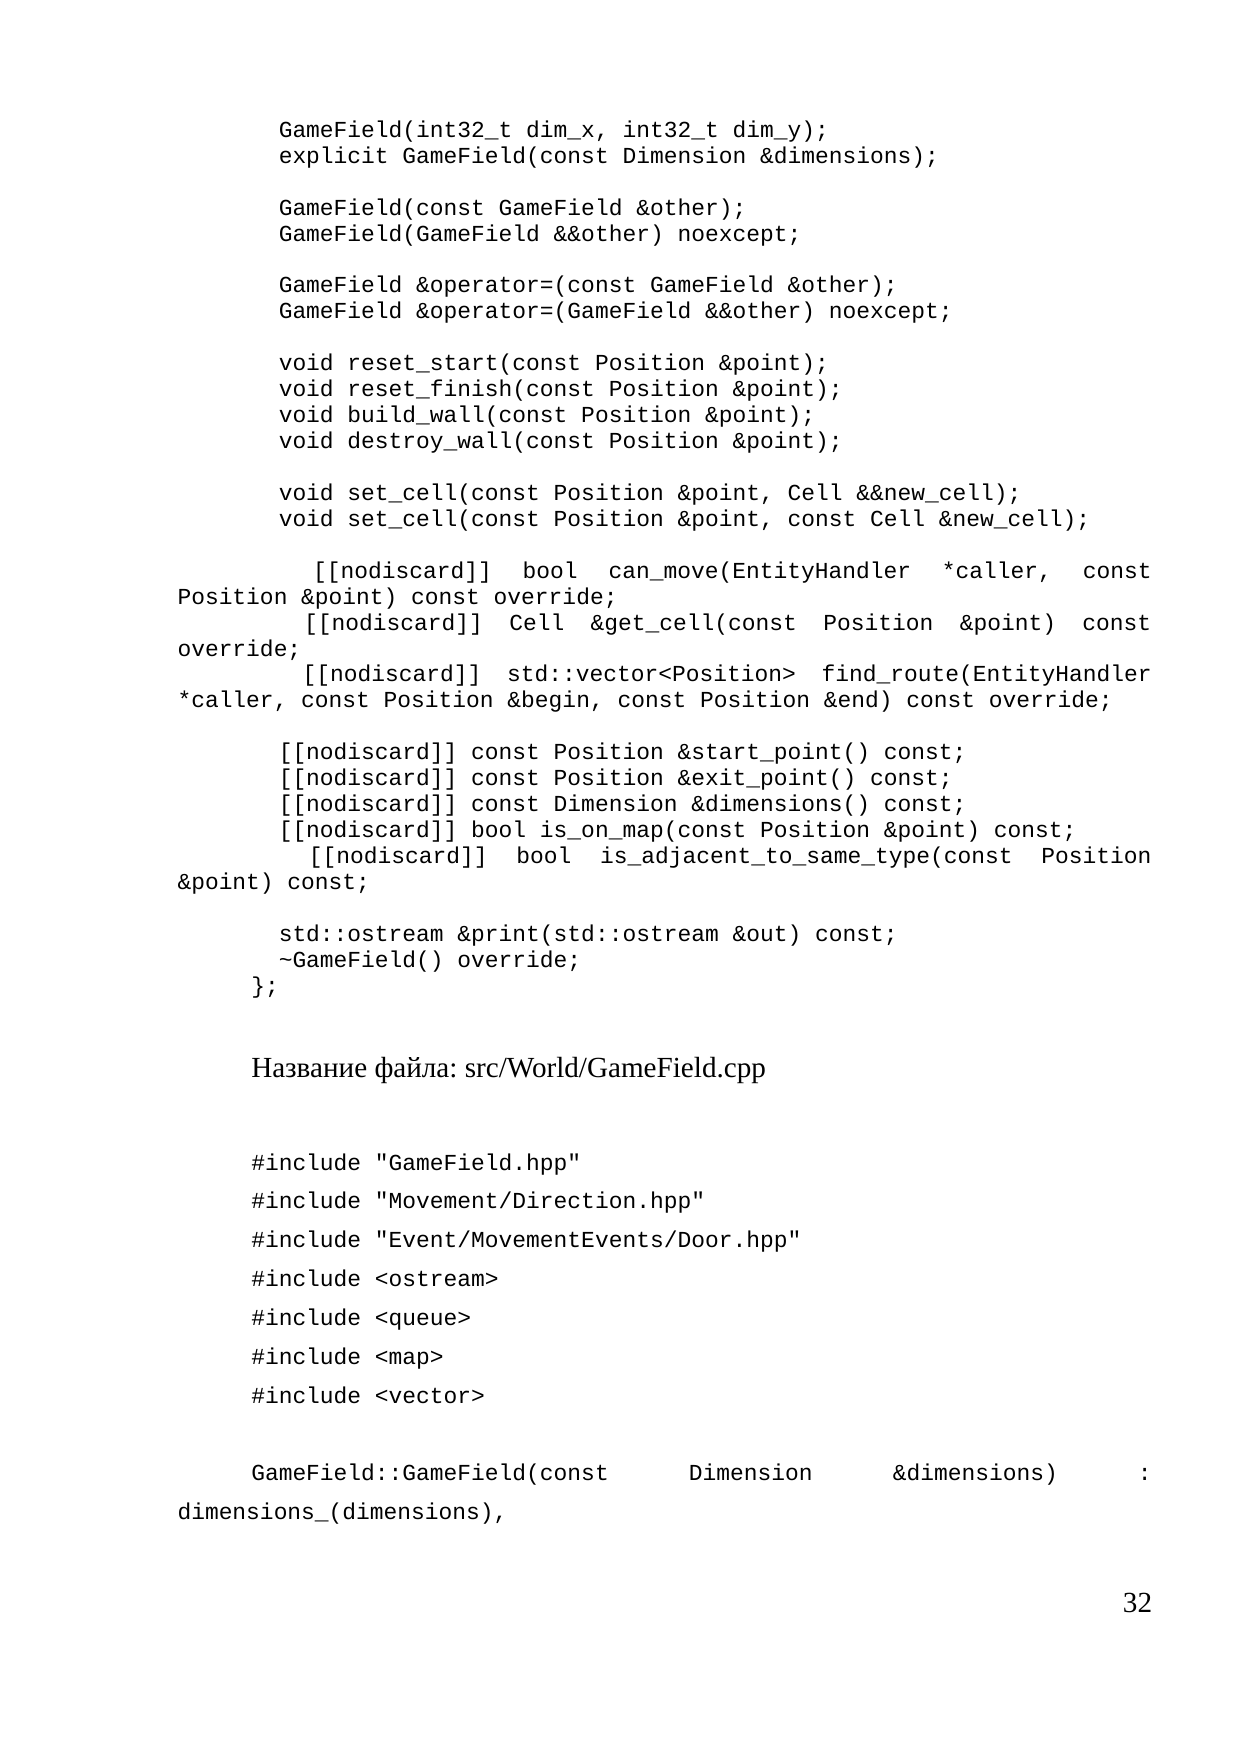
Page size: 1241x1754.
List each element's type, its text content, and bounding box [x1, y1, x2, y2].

text ~GameField() override; [177, 948, 1152, 974]
text GameField::GameField(const Dimension &dimensions) : dimensions_(dimensions), [177, 1462, 1152, 1527]
text void reset_start(const Position &point); [177, 352, 1152, 377]
text #include "GameField.hpp" [177, 1151, 1152, 1177]
text std::ostream &print(std::ostream &out) const; [177, 922, 1152, 948]
text #include "Movement/Direction.hpp" [177, 1190, 1152, 1216]
text [[nodiscard]] bool is_adjacent_to_same_type(const Position &point) const; [177, 844, 1152, 896]
text [[nodiscard]] std::vector<Position> find_route(EntityHandler *caller, const Position &begin, const Position &end) const override; [177, 663, 1152, 715]
text [[nodiscard]] const Position &exit_point() const; [177, 767, 1152, 792]
text void set_cell(const Position &point, Cell &&new_cell); [177, 481, 1152, 507]
text GameField &operator=(const GameField &other); [177, 274, 1152, 300]
text GameField &operator=(GameField &&other) noexcept; [177, 300, 1152, 326]
text #include <vector> [177, 1384, 1152, 1410]
text explicit GameField(const Dimension &dimensions); [177, 144, 1152, 170]
text void reset_finish(const Position &point); [177, 377, 1152, 403]
text #include <ostream> [177, 1267, 1152, 1293]
text void set_cell(const Position &point, const Cell &new_cell); [177, 507, 1152, 533]
text [[nodiscard]] bool can_move(EntityHandler *caller, const Position &point) const override; [177, 559, 1152, 611]
text #include <map> [177, 1345, 1152, 1371]
text void build_wall(const Position &point); [177, 403, 1152, 429]
text #include <queue> [177, 1306, 1152, 1332]
text [[nodiscard]] bool is_on_map(const Position &point) const; [177, 818, 1152, 844]
text [[nodiscard]] Cell &get_cell(const Position &point) const override; [177, 611, 1152, 663]
text GameField(GameField &&other) noexcept; [177, 222, 1152, 248]
text GameField(const GameField &other); [177, 196, 1152, 222]
text #include "Event/MovementEvents/Door.hpp" [177, 1229, 1152, 1254]
text void destroy_wall(const Position &point); [177, 429, 1152, 455]
text Название файла: src/World/GameField.cpp [177, 1050, 1152, 1084]
text }; [177, 974, 1152, 1000]
text [[nodiscard]] const Position &start_point() const; [177, 741, 1152, 767]
text [[nodiscard]] const Dimension &dimensions() const; [177, 792, 1152, 818]
text GameField(int32_t dim_x, int32_t dim_y); [177, 118, 1152, 144]
